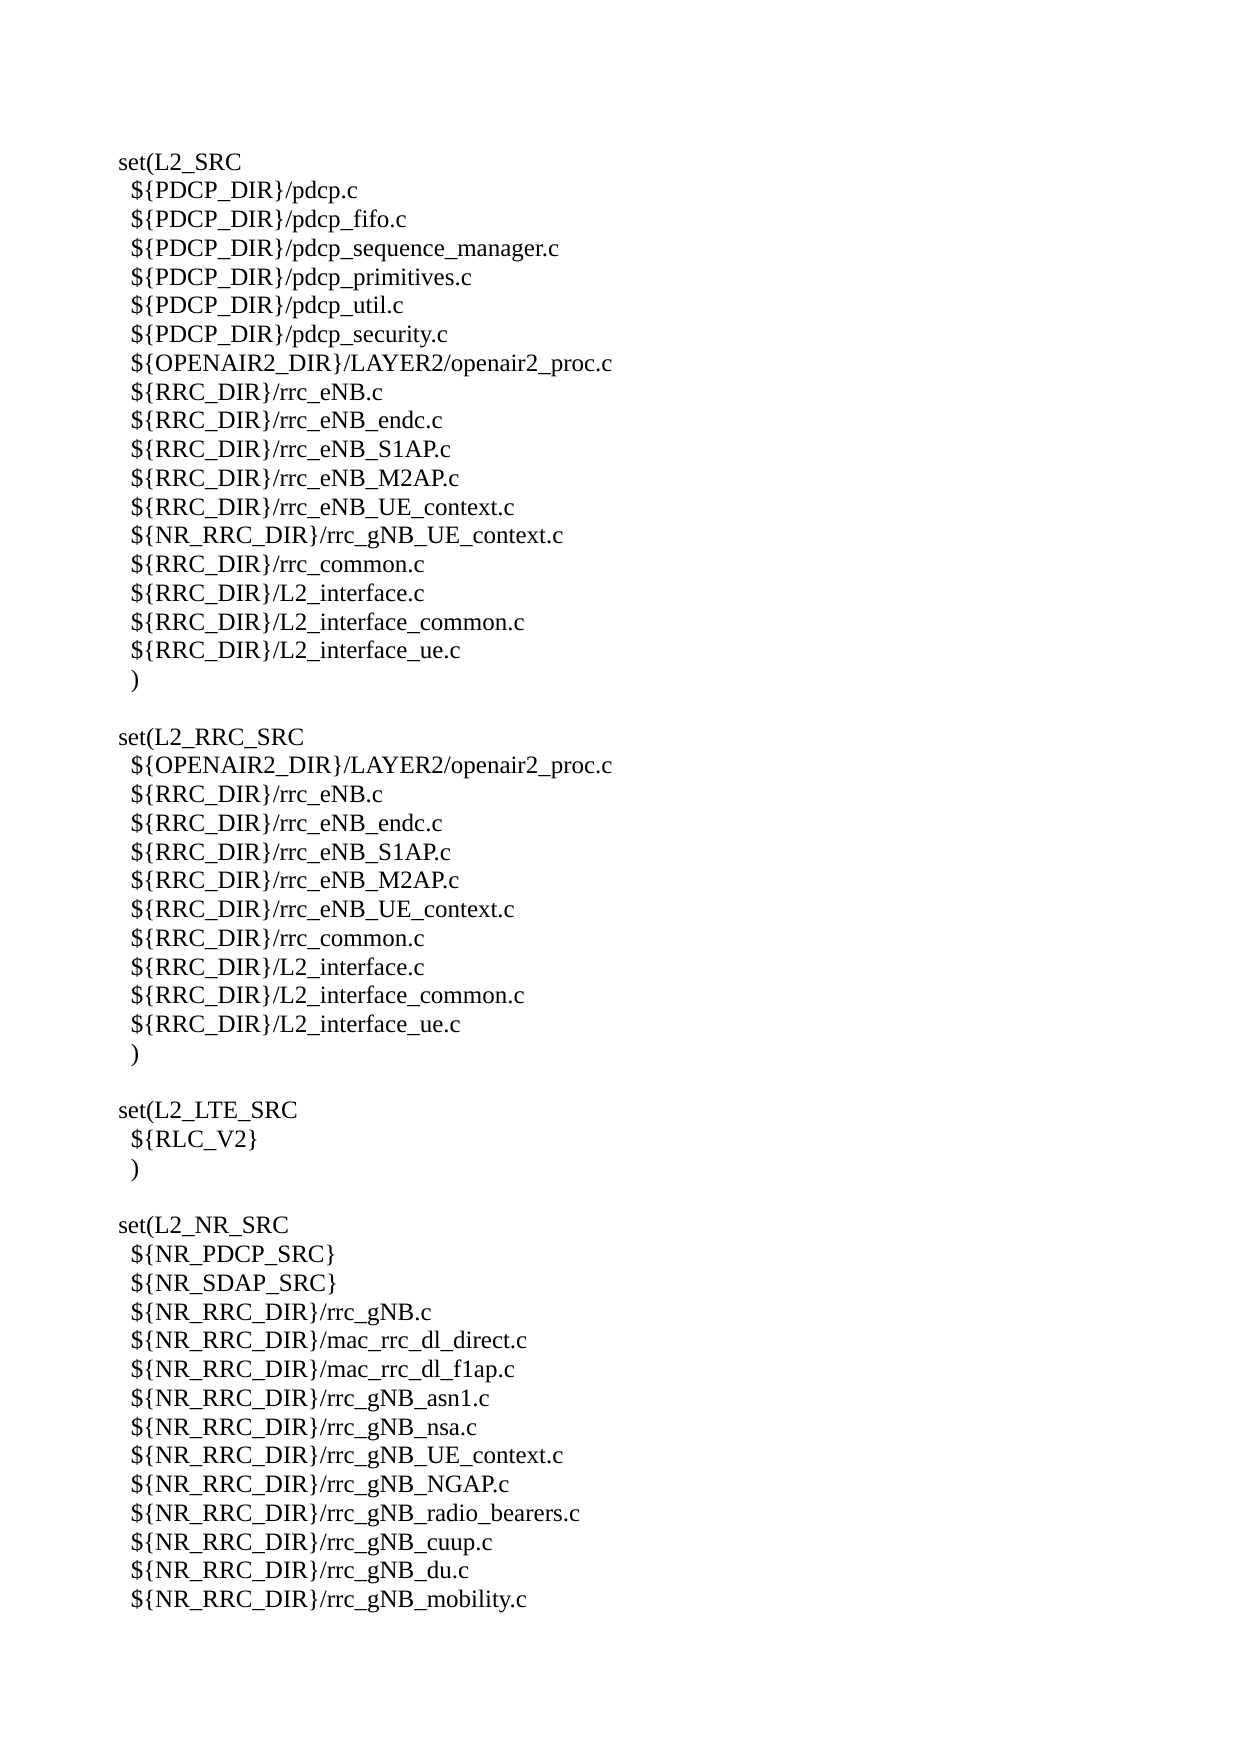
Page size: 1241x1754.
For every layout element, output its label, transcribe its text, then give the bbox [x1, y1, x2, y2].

text ${NR_RRC_DIR}/rrc_gNB_nsa.c [118, 1412, 1122, 1441]
text ${PDCP_DIR}/pdcp_util.c [118, 291, 1122, 319]
text ${RRC_DIR}/L2_interface_common.c [118, 607, 1122, 636]
text set(L2_RRC_SRC [118, 722, 1122, 751]
text ) [118, 1038, 1122, 1067]
text ${RRC_DIR}/rrc_eNB_M2AP.c [118, 463, 1122, 492]
text ${RRC_DIR}/L2_interface_ue.c [118, 1009, 1122, 1038]
text ${NR_RRC_DIR}/rrc_gNB_du.c [118, 1556, 1122, 1584]
text ${PDCP_DIR}/pdcp_fifo.c [118, 204, 1122, 233]
text ${NR_RRC_DIR}/rrc_gNB_UE_context.c [118, 521, 1122, 549]
text ${NR_RRC_DIR}/rrc_gNB_radio_bearers.c [118, 1498, 1122, 1527]
text ${NR_RRC_DIR}/rrc_gNB.c [118, 1297, 1122, 1326]
text ${NR_PDCP_SRC} [118, 1239, 1122, 1268]
text ${RRC_DIR}/L2_interface.c [118, 952, 1122, 981]
text ${RRC_DIR}/rrc_eNB_UE_context.c [118, 492, 1122, 521]
text ${NR_RRC_DIR}/rrc_gNB_NGAP.c [118, 1469, 1122, 1498]
text ${PDCP_DIR}/pdcp_security.c [118, 319, 1122, 348]
text ${RRC_DIR}/L2_interface.c [118, 578, 1122, 607]
text ${PDCP_DIR}/pdcp.c [118, 176, 1122, 204]
text ${NR_RRC_DIR}/rrc_gNB_asn1.c [118, 1383, 1122, 1412]
text ${RRC_DIR}/L2_interface_ue.c [118, 636, 1122, 664]
text ${NR_RRC_DIR}/mac_rrc_dl_f1ap.c [118, 1354, 1122, 1383]
text ${RRC_DIR}/rrc_eNB_M2AP.c [118, 866, 1122, 894]
text ${OPENAIR2_DIR}/LAYER2/openair2_proc.c [118, 348, 1122, 377]
text ${RRC_DIR}/rrc_eNB_S1AP.c [118, 837, 1122, 866]
text ) [118, 664, 1122, 693]
text ${NR_RRC_DIR}/rrc_gNB_UE_context.c [118, 1441, 1122, 1469]
text ${RRC_DIR}/rrc_common.c [118, 923, 1122, 952]
text set(L2_SRC [118, 147, 1122, 176]
text set(L2_LTE_SRC [118, 1096, 1122, 1124]
text ${RRC_DIR}/rrc_eNB.c [118, 377, 1122, 406]
text ${RLC_V2} [118, 1124, 1122, 1153]
text ${RRC_DIR}/rrc_eNB_endc.c [118, 808, 1122, 837]
text ${NR_RRC_DIR}/rrc_gNB_mobility.c [118, 1584, 1122, 1613]
text ) [118, 1153, 1122, 1182]
text set(L2_NR_SRC [118, 1211, 1122, 1239]
text ${RRC_DIR}/rrc_eNB_UE_context.c [118, 894, 1122, 923]
text ${OPENAIR2_DIR}/LAYER2/openair2_proc.c [118, 751, 1122, 779]
text ${PDCP_DIR}/pdcp_sequence_manager.c [118, 233, 1122, 262]
text ${PDCP_DIR}/pdcp_primitives.c [118, 262, 1122, 291]
text ${NR_SDAP_SRC} [118, 1268, 1122, 1297]
text ${RRC_DIR}/rrc_eNB.c [118, 779, 1122, 808]
text ${RRC_DIR}/rrc_eNB_S1AP.c [118, 434, 1122, 463]
text ${RRC_DIR}/L2_interface_common.c [118, 981, 1122, 1009]
text ${NR_RRC_DIR}/mac_rrc_dl_direct.c [118, 1326, 1122, 1354]
text ${RRC_DIR}/rrc_common.c [118, 549, 1122, 578]
text ${NR_RRC_DIR}/rrc_gNB_cuup.c [118, 1527, 1122, 1556]
text ${RRC_DIR}/rrc_eNB_endc.c [118, 406, 1122, 434]
